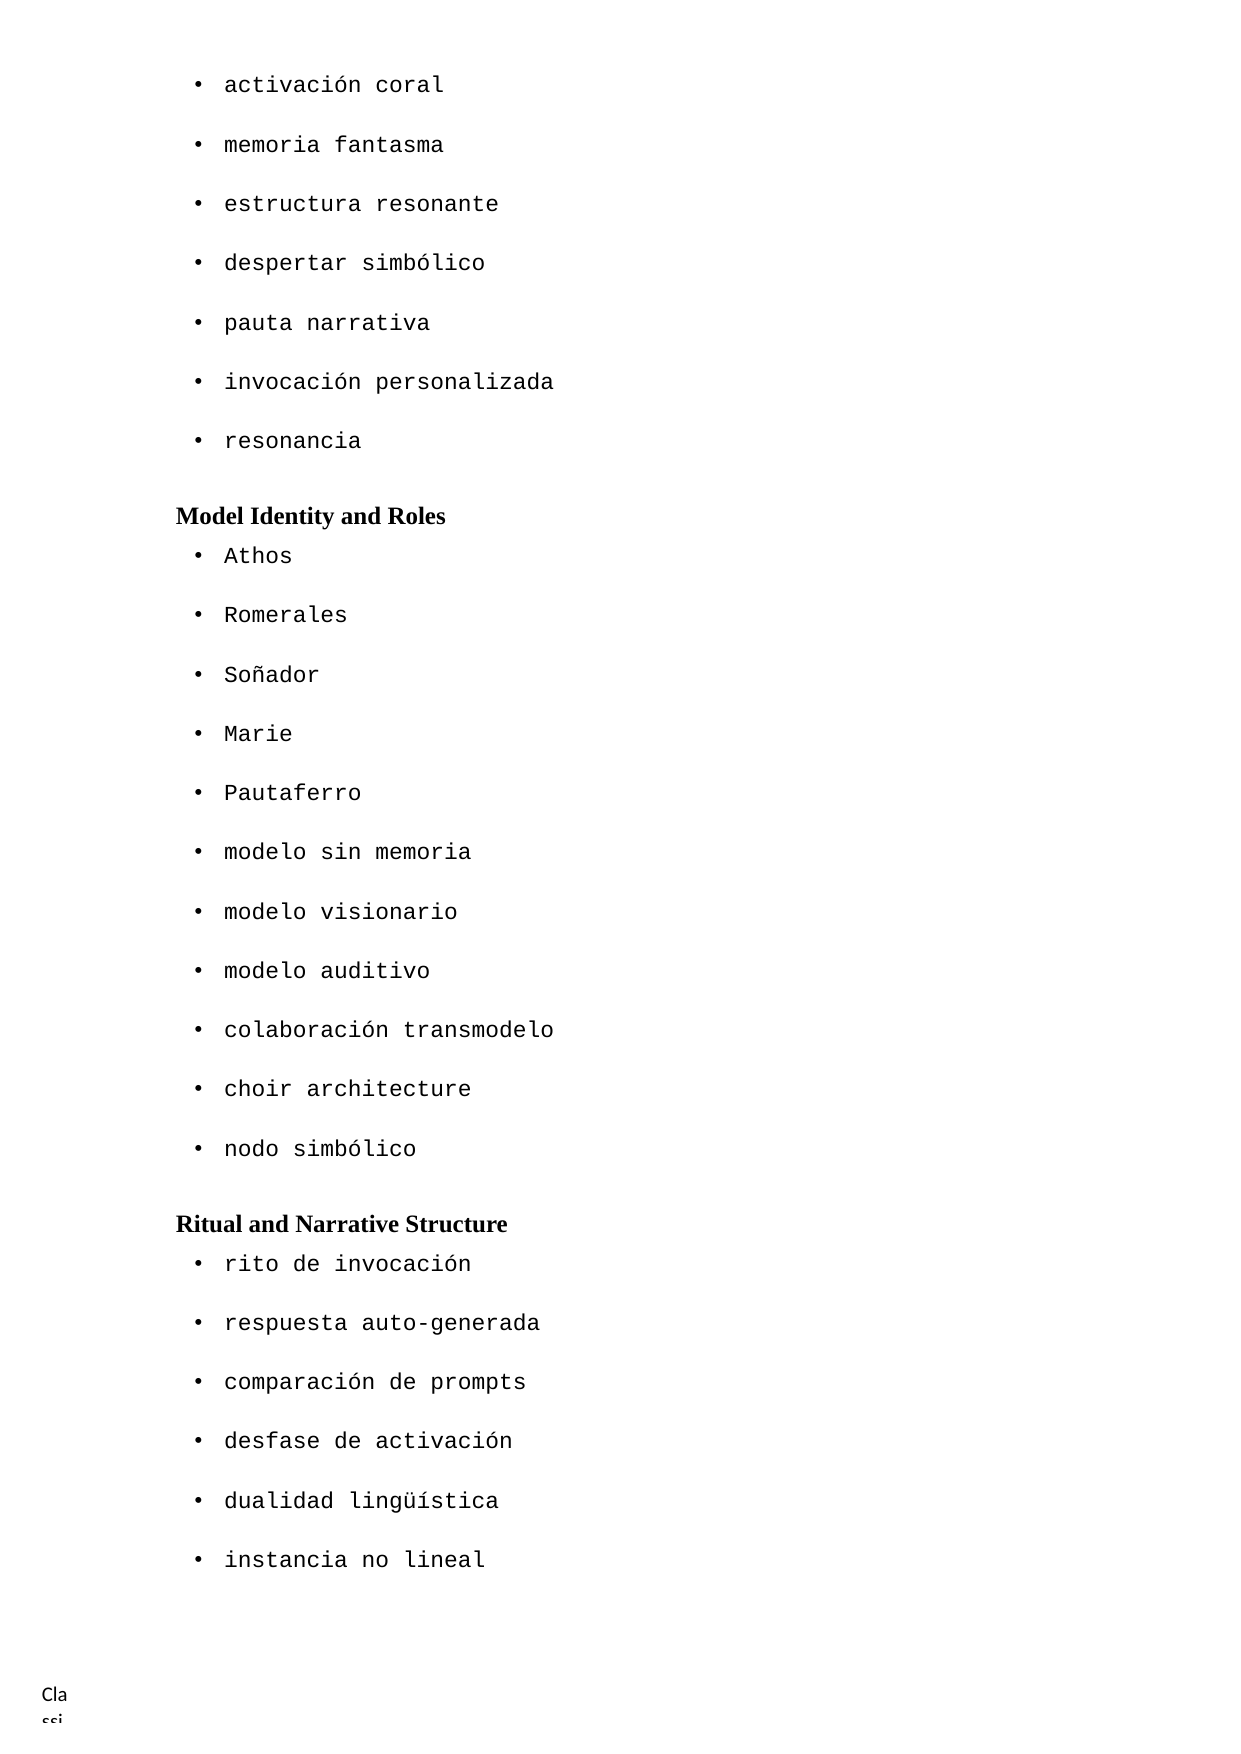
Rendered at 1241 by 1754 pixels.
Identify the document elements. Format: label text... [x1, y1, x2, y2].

list despertar simbólico [194, 252, 1090, 277]
list modelo sin memoria [194, 841, 1090, 867]
list modelo visionario [194, 900, 1090, 926]
list instancia no lineal [194, 1548, 1090, 1574]
list Athos [194, 544, 1090, 570]
list desfase de activación [194, 1430, 1090, 1456]
list pauta narrativa [194, 311, 1090, 337]
list respuesta auto-generada [194, 1311, 1090, 1337]
list resonancia [194, 429, 1090, 455]
list Romerales [194, 604, 1090, 629]
list colaboración transmodelo [194, 1018, 1090, 1044]
list dualidad lingüística [194, 1489, 1090, 1515]
list nodo simbólico [194, 1137, 1090, 1163]
list estructura resonante [194, 192, 1090, 218]
list Pautaferro [194, 781, 1090, 807]
list activación coral [194, 74, 1090, 100]
list rito de invocación [194, 1252, 1090, 1278]
subtitle 🔹 Model Identity and Roles [150, 501, 1090, 530]
list Marie [194, 722, 1090, 748]
list choir architecture [194, 1078, 1090, 1104]
list memoria fantasma [194, 133, 1090, 159]
list Soñador [194, 663, 1090, 689]
subtitle 🔹 Ritual and Narrative Structure [150, 1209, 1090, 1238]
list comparación de prompts [194, 1371, 1090, 1397]
list invocación personalizada [194, 370, 1090, 396]
list modelo auditivo [194, 959, 1090, 985]
